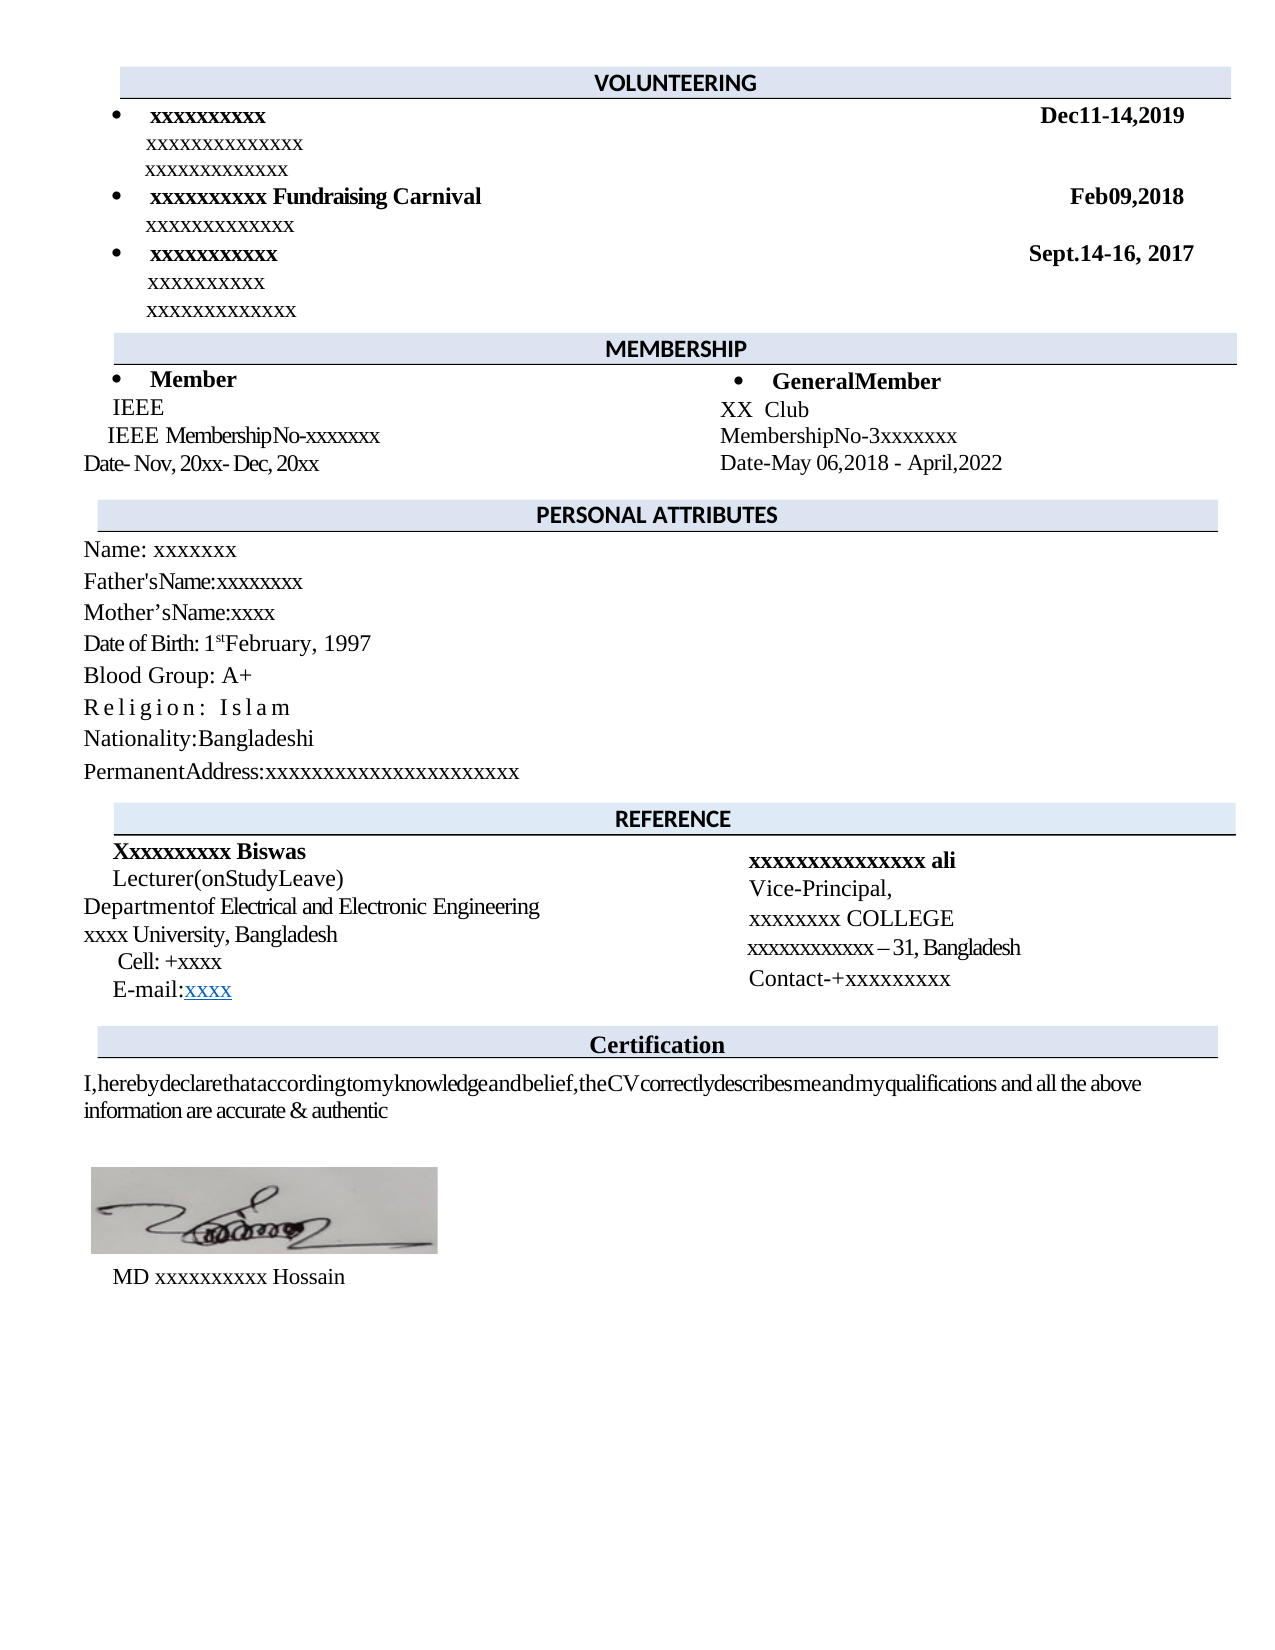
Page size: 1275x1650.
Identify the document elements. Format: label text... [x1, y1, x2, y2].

subtitle xxxxxxxxxxx Sept.14-16, 2017 [112, 238, 1231, 268]
subtitle Xxxxxxxxxx Biswas [112, 837, 667, 865]
text I,herebydeclarethataccordingtomyknowledgeandbelief,theCVcorrectlydescribesmeandmyqualifications and all the above information are accurate & authentic [83, 1030, 1223, 1124]
text IEEE [112, 393, 435, 421]
picture [91, 1167, 438, 1254]
text Date of Birth: 1stFebruary, 1997 [83, 629, 465, 657]
text xxxxxxxxxxxxxx [112, 129, 1231, 156]
text Religion: Islam [83, 693, 465, 720]
text Nationality:Bangladeshi [83, 724, 1231, 752]
text Mother’sName:xxxx [83, 598, 465, 625]
text xxxxxxxxxxxxx [112, 156, 1231, 182]
text xxxxxxxxxx [112, 268, 1231, 295]
subtitle GeneralMember [734, 366, 1231, 396]
subtitle xxxxxxxxxx Dec11-14,2019 [112, 100, 1231, 129]
text Lecturer(onStudyLeave) [112, 865, 667, 892]
text IEEE MembershipNo-xxxxxxx Date- Nov, 20xx- Dec, 20xx [83, 421, 431, 476]
text E-mail:xxxx [112, 975, 667, 1003]
text xxxxxxxxxxxx – 31, Bangladesh [719, 933, 1228, 961]
text PermanentAddress:xxxxxxxxxxxxxxxxxxxxxx [83, 757, 1231, 785]
text Contact-+xxxxxxxxx [749, 964, 1231, 991]
subtitle xxxxxxxxxx Fundraising Carnival Feb09,2018 [112, 182, 1231, 211]
subtitle Member [112, 365, 435, 393]
text MD xxxxxxxxxx Hossain [112, 1263, 1231, 1289]
subtitle xxxxxxxxxxxxxxx ali [749, 846, 1231, 873]
text xxxx University, Bangladesh [83, 920, 648, 947]
text MembershipNo-3xxxxxxx [720, 422, 1073, 448]
text Date-May 06,2018 - April,2022 [720, 449, 1231, 475]
text xxxxxxxxxxxxx [112, 295, 1231, 323]
text Vice-Principal, [749, 874, 1231, 902]
text Departmentof Electrical and Electronic Engineering [83, 892, 648, 920]
text XX Club [720, 396, 1073, 422]
text Name: xxxxxxx Father'sName:xxxxxxxx [83, 497, 431, 594]
text Cell: +xxxx [112, 947, 667, 975]
text Blood Group: A+ [83, 661, 465, 689]
text xxxxxxxxxxxxx [112, 211, 1231, 238]
text xxxxxxxx COLLEGE [749, 903, 1231, 931]
